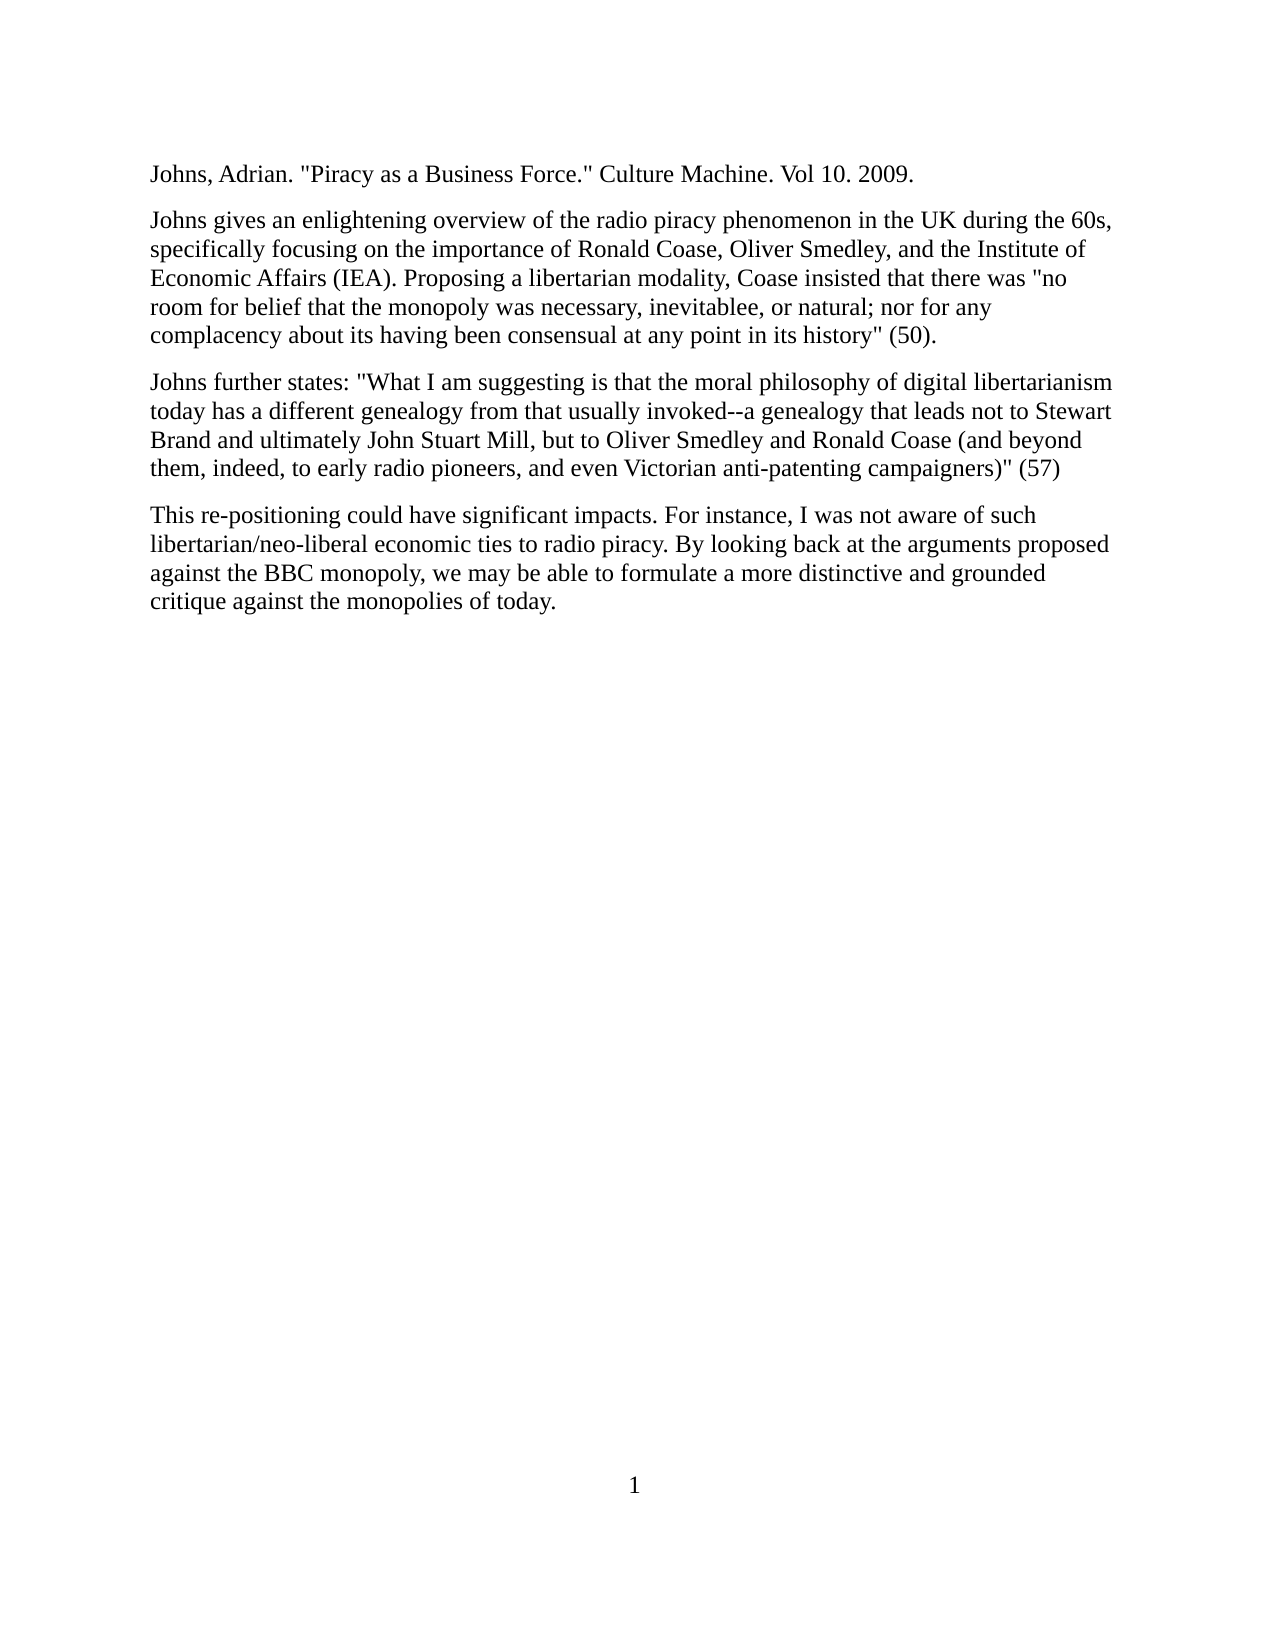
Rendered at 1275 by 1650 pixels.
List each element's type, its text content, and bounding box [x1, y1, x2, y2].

text Johns gives an enlightening overview of the radio piracy phenomenon in the UK during the 60s, specifically focusing on the importance of Ronald Coase, Oliver Smedley, and the Institute of Economic Affairs (IEA). Proposing a libertarian modality, Coase insisted that there was "no room for belief that the monopoly was necessary, inevitablee, or natural; nor for any complacency about its having been consensual at any point in its history" (50). [150, 206, 1125, 349]
text This re-positioning could have significant impacts. For instance, I was not aware of such libertarian/neo-liberal economic ties to radio piracy. By looking back at the arguments proposed against the BBC monopoly, we may be able to formulate a more distinctive and grounded critique against the monopolies of today. [150, 500, 1125, 615]
text Johns, Adrian. "Piracy as a Business Force." Culture Machine. Vol 10. 2009. [150, 159, 1125, 188]
text Johns further states: "What I am suggesting is that the moral philosophy of digital libertarianism today has a different genealogy from that usually invoked--a genealogy that leads not to Stewart Brand and ultimately John Stuart Mill, but to Oliver Smedley and Ronald Coase (and beyond them, indeed, to early radio pioneers, and even Victorian anti-patenting campaigners)" (57) [150, 367, 1125, 482]
